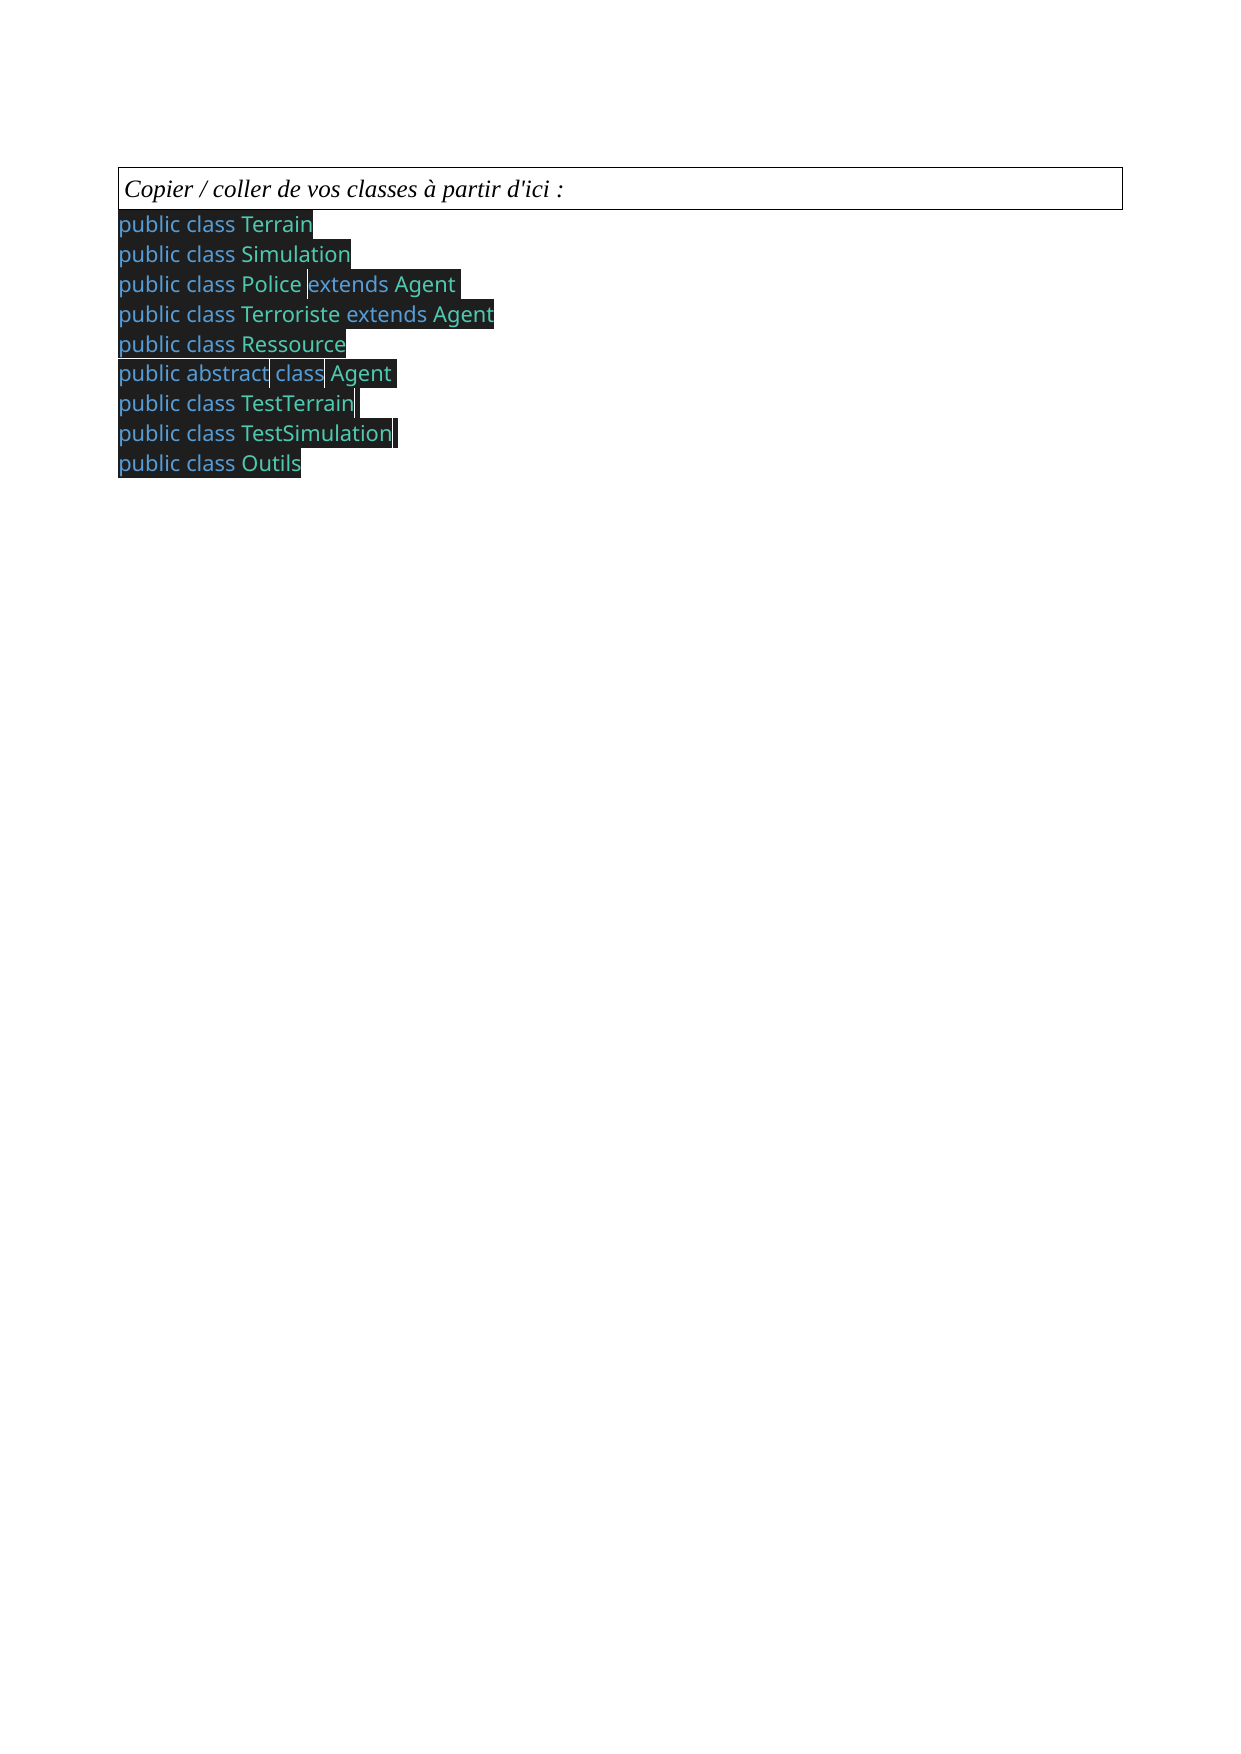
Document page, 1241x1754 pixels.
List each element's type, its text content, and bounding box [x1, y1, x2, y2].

text public class TestSimulation [118, 418, 1122, 448]
text public class Terroriste extends Agent [118, 299, 1122, 329]
text public abstract class Agent [118, 358, 1122, 388]
text public class Terrain [118, 210, 1122, 239]
text public class Police extends Agent [118, 269, 1122, 299]
text public class Outils [118, 448, 1122, 478]
text public class Ressource [118, 329, 1122, 358]
text public class Simulation [118, 239, 1122, 269]
text public class TestTerrain [118, 388, 1122, 418]
table_header Copier / coller de vos classes à partir d'ici : [119, 168, 1122, 208]
